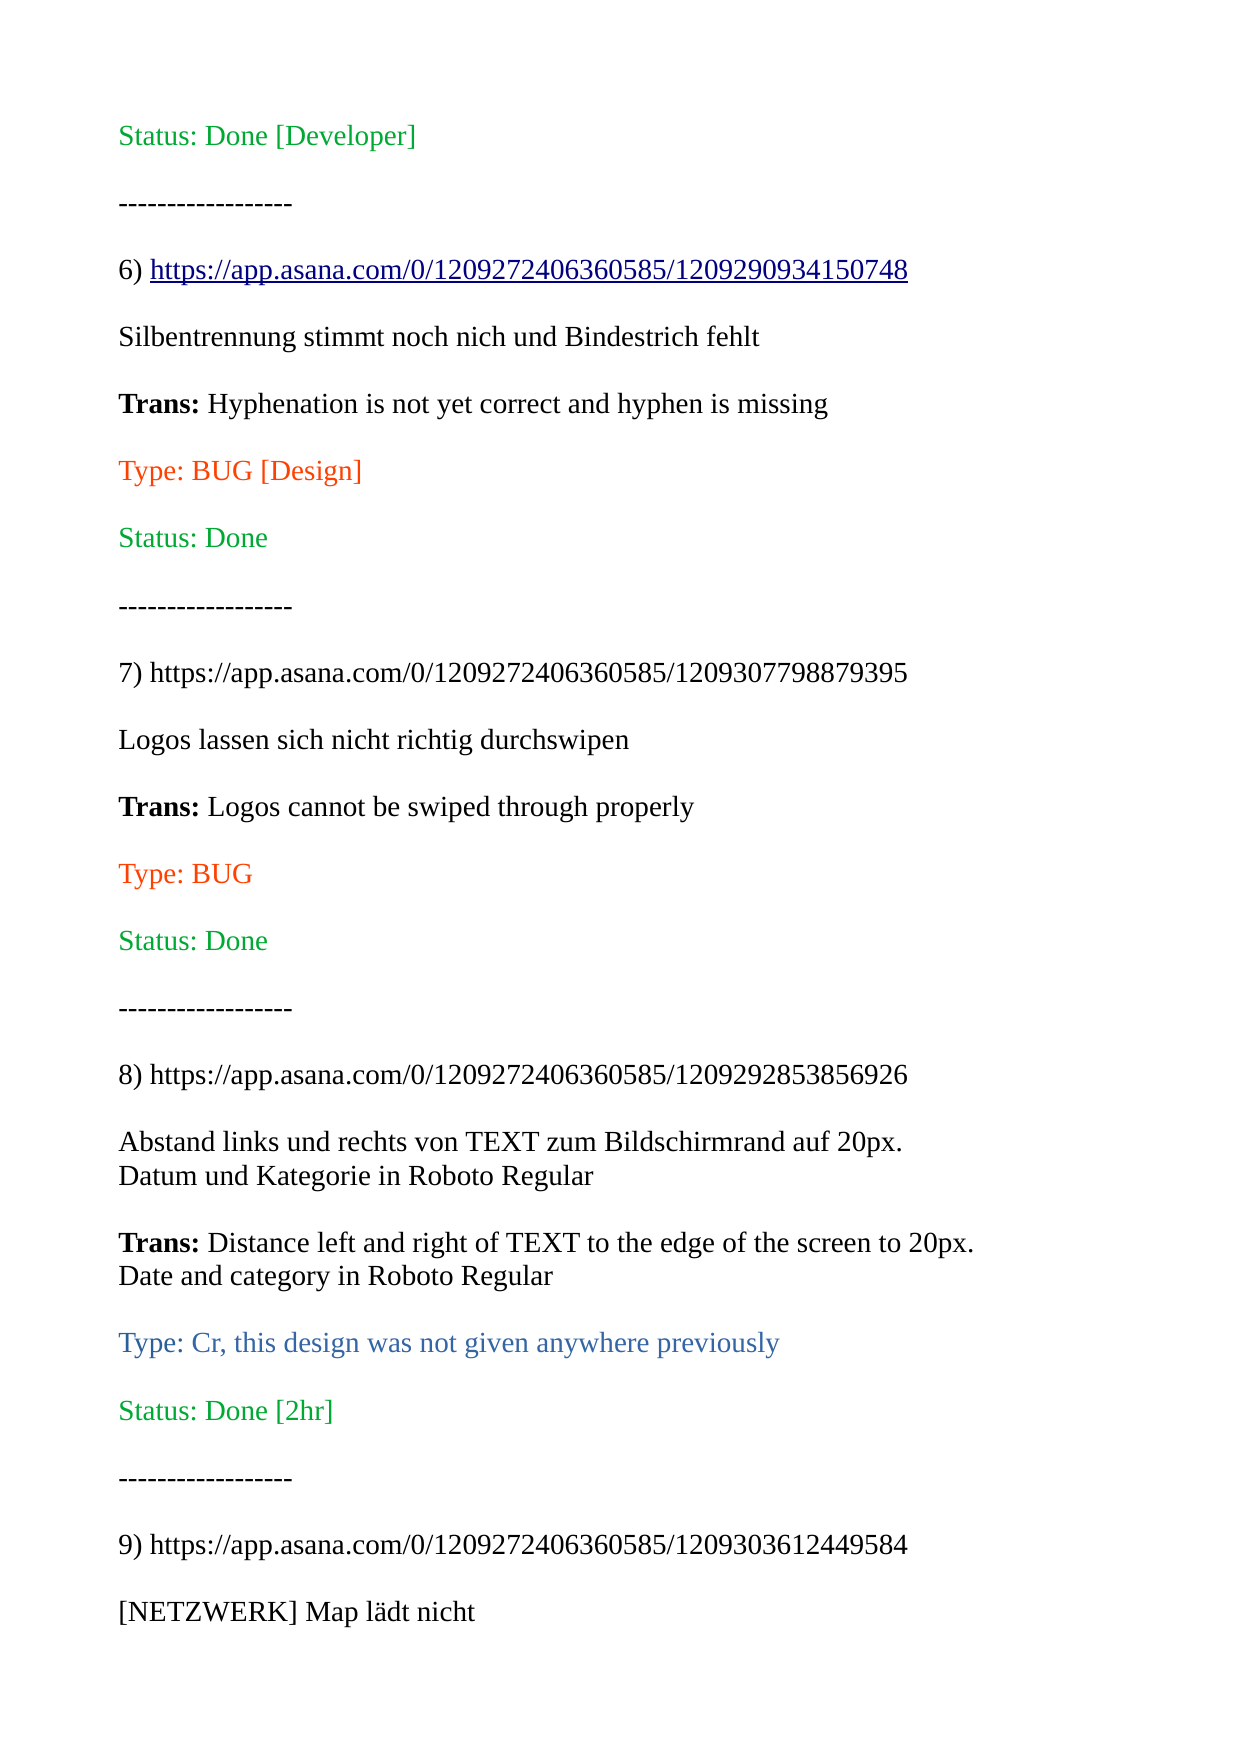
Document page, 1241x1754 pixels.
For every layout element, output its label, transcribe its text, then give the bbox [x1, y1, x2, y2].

text Datum und Kategorie in Roboto Regular [118, 1158, 1122, 1191]
text Trans: Distance left and right of TEXT to the edge of the screen to 20px. [118, 1225, 1122, 1258]
text Trans: Hyphenation is not yet correct and hyphen is missing [118, 386, 1122, 420]
text 8) https://app.asana.com/0/1209272406360585/1209292853856926 [118, 1057, 1122, 1091]
text Silbentrennung stimmt noch nich und Bindestrich fehlt [118, 319, 1122, 353]
text Status: Done [2hr] [118, 1393, 1122, 1426]
text [NETZWERK] Map lädt nicht [118, 1594, 1122, 1627]
text Type: BUG [118, 856, 1122, 889]
text Type: Cr, this design was not given anywhere previously [118, 1326, 1122, 1359]
text 6) https://app.asana.com/0/1209272406360585/1209290934150748 [118, 252, 1122, 286]
text ------------------ [118, 990, 1122, 1024]
text 9) https://app.asana.com/0/1209272406360585/1209303612449584 [118, 1527, 1122, 1560]
text Status: Done [118, 521, 1122, 554]
text Trans: Logos cannot be swiped through properly [118, 789, 1122, 822]
text Status: Done [118, 923, 1122, 957]
text ------------------ [118, 1460, 1122, 1493]
text Date and category in Roboto Regular [118, 1258, 1122, 1292]
text Type: BUG [Design] [118, 453, 1122, 487]
text Logos lassen sich nicht richtig durchswipen [118, 722, 1122, 755]
text Abstand links und rechts von TEXT zum Bildschirmrand auf 20px. [118, 1124, 1122, 1158]
text 7) https://app.asana.com/0/1209272406360585/1209307798879395 [118, 655, 1122, 688]
text ------------------ [118, 588, 1122, 621]
text Status: Done [Developer] [118, 118, 1122, 152]
text ------------------ [118, 185, 1122, 219]
